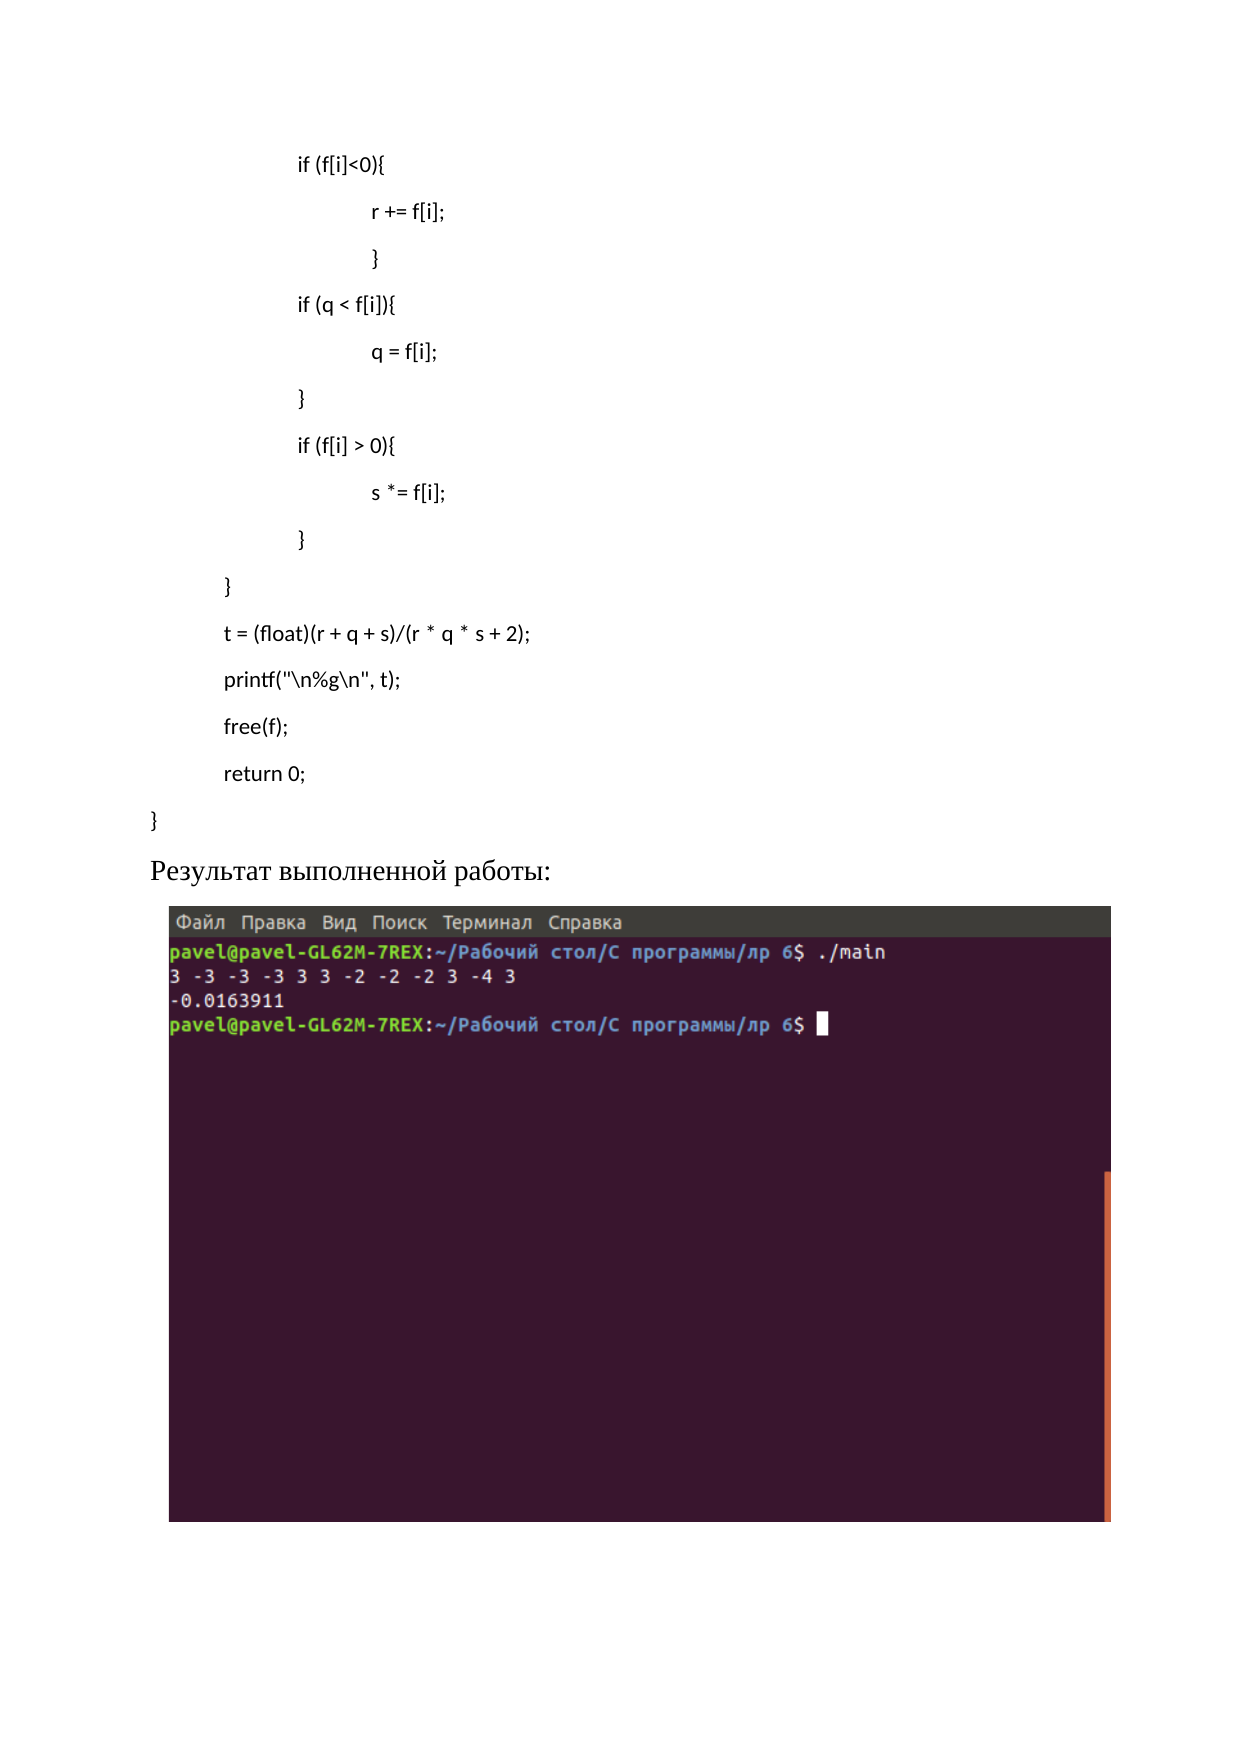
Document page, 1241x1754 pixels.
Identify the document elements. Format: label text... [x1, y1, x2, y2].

text } [150, 806, 1090, 834]
text Результат выполненной работы: [150, 853, 1090, 887]
text if (q < f[i]){ [150, 291, 1090, 319]
text r += f[i]; [150, 197, 1090, 225]
text q = f[i]; [150, 337, 1090, 366]
text printf("\n%g\n", t); [150, 666, 1090, 694]
text } [150, 244, 1090, 272]
text } [150, 525, 1090, 553]
text } [150, 572, 1090, 600]
text if (f[i]<0){ [150, 150, 1090, 178]
picture [168, 906, 1111, 1522]
text free(f); [150, 712, 1090, 741]
text s *= f[i]; [150, 478, 1090, 506]
text t = (float)(r + q + s)/(r * q * s + 2); [150, 619, 1090, 647]
text if (f[i] > 0){ [150, 431, 1090, 459]
text } [150, 384, 1090, 412]
text return 0; [150, 759, 1090, 787]
